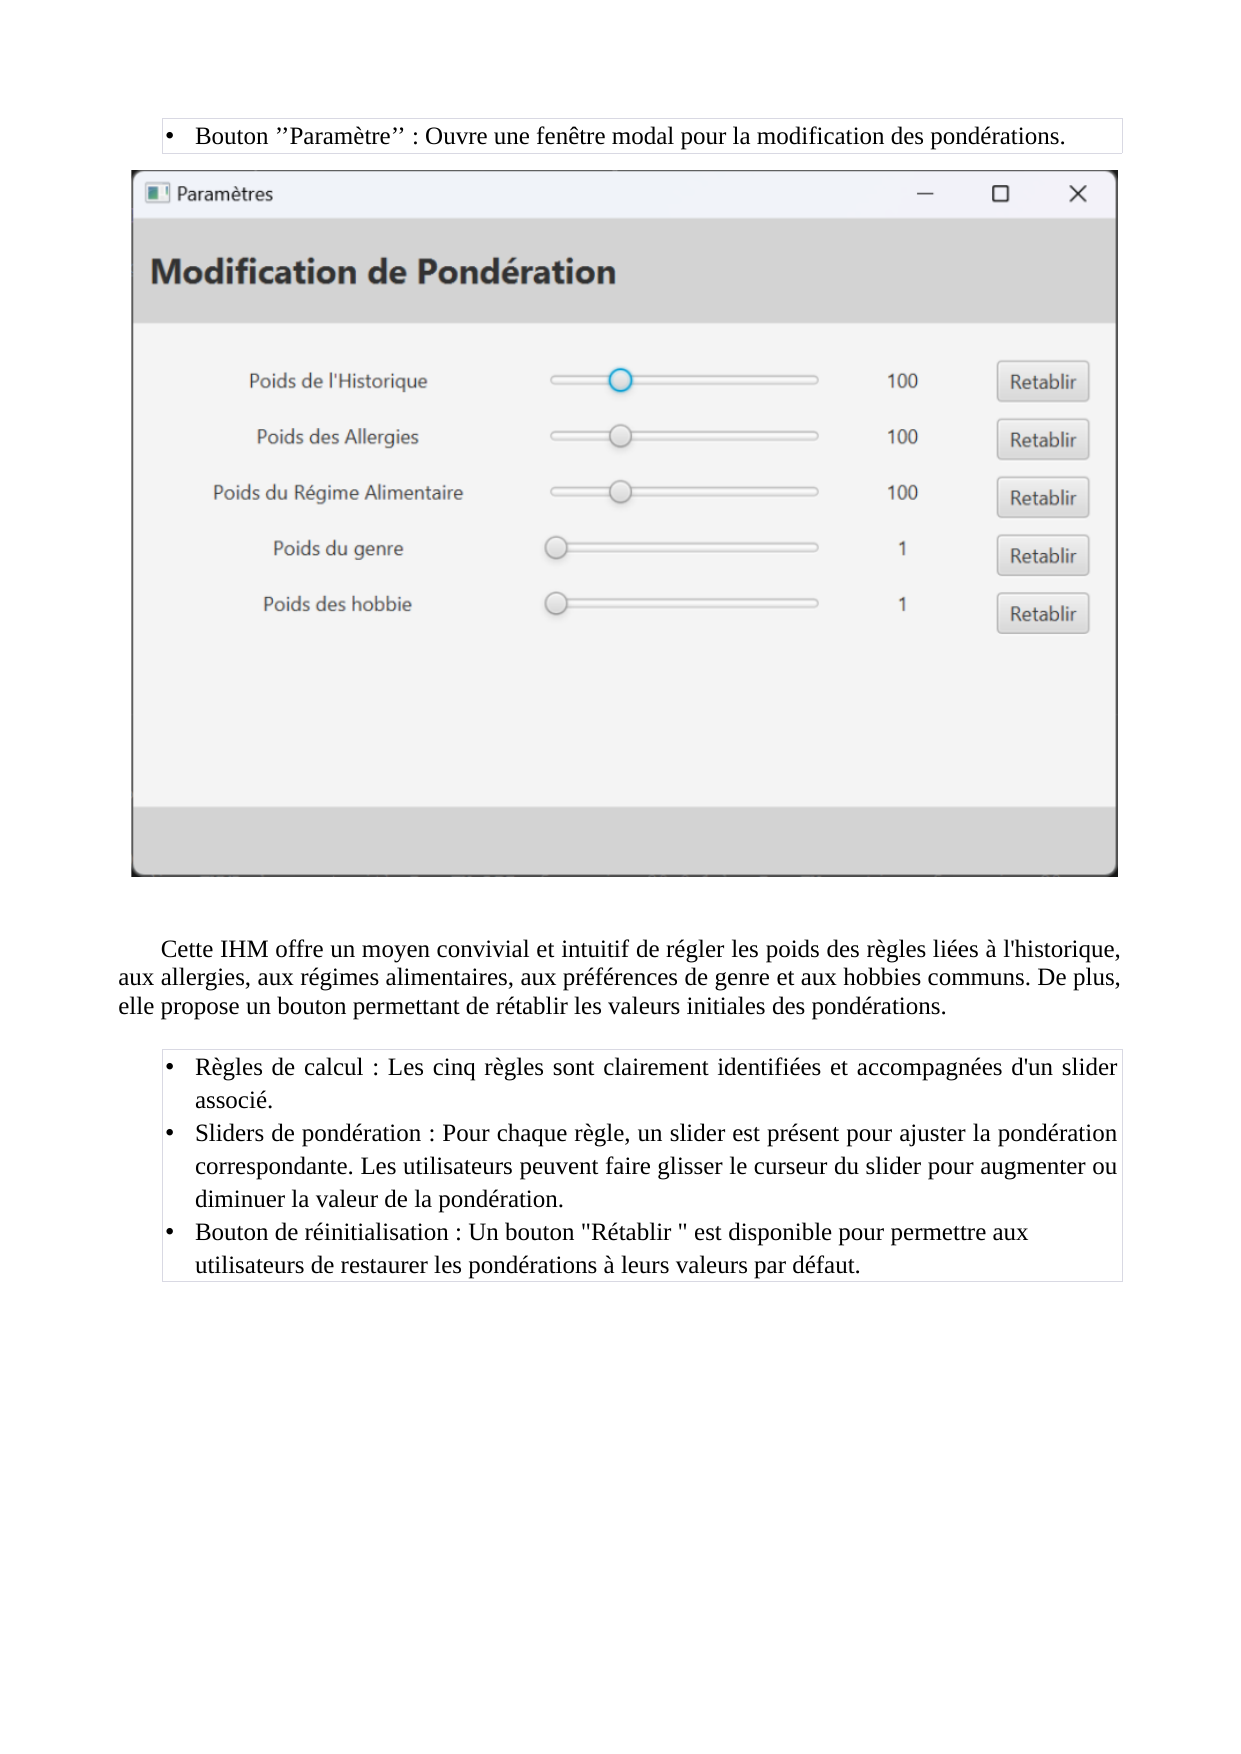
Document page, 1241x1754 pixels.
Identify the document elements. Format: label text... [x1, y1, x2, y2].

picture [131, 170, 1118, 877]
list Bouton de réinitialisation : Un bouton "Rétablir " est disponible pour permettre aux utilisateurs de restaurer les pondérations à leurs valeurs par défaut. [163, 1214, 1122, 1281]
list Bouton ’’Paramètre’’ : Ouvre une fenêtre modal pour la modification des pondérations. [163, 119, 1122, 153]
list Règles de calcul : Les cinq règles sont clairement identifiées et accompagnées d'un slider associé. [163, 1050, 1122, 1113]
text Cette IHM offre un moyen convivial et intuitif de régler les poids des règles liées à l'historique, aux allergies, aux régimes alimentaires, aux préférences de genre et aux hobbies communs. De plus, elle propose un bouton permettant de rétablir les valeurs initiales des pondérations. [118, 934, 1122, 1020]
list Sliders de pondération : Pour chaque règle, un slider est présent pour ajuster la pondération correspondante. Les utilisateurs peuvent faire glisser le curseur du slider pour augmenter ou diminuer la valeur de la pondération. [163, 1115, 1122, 1213]
